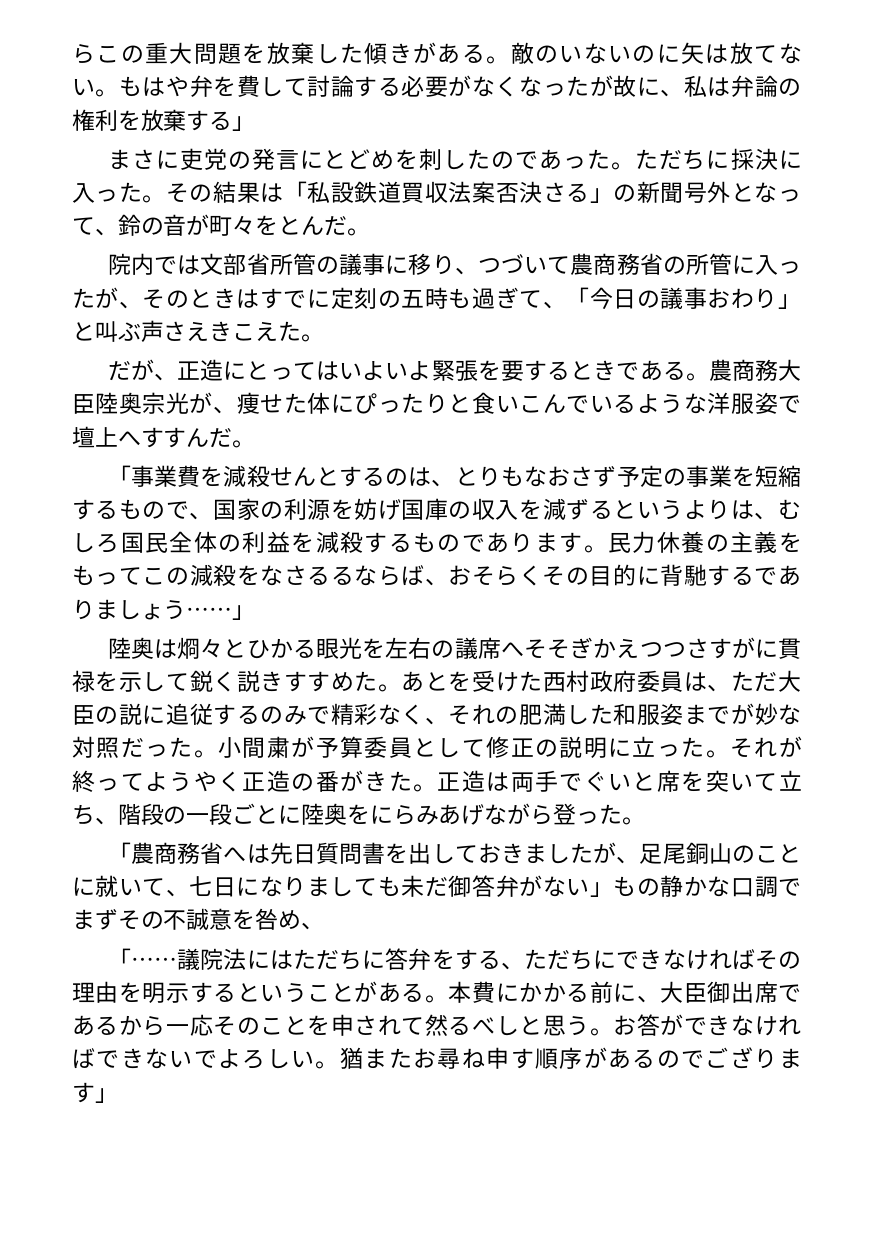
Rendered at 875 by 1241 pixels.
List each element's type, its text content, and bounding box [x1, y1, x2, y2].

text 「農商務省へは先日質問書を出しておきましたが、足尾銅山のことに就いて、七日になりましても未だ御答弁がない」もの静かな口調でまずその不誠意を咎め、 [72, 836, 802, 936]
text 陸奥は烱々とひかる眼光を左右の議席へそそぎかえつつさすがに貫禄を示して鋭く説きすすめた。あとを受けた西村政府委員は、ただ大臣の説に追従するのみで精彩なく、それの肥満した和服姿までが妙な対照だった。小間粛が予算委員として修正の説明に立った。それが終ってようやく正造の番がきた。正造は両手でぐいと席を突いて立ち、階段の一段ごとに陸奥をにらみあげながら登った。 [72, 631, 802, 830]
text まさに吏党の発言にとどめを刺したのであった。ただちに採決に入った。その結果は「私設鉄道買収法案否決さる」の新聞号外となって、鈴の音が町々をとんだ。 [72, 142, 802, 241]
text らこの重大問題を放棄した傾きがある。敵のいないのに矢は放てない。もはや弁を費して討論する必要がなくなったが故に、私は弁論の権利を放棄する」 [72, 36, 802, 136]
text 院内では文部省所管の議事に移り、つづいて農商務省の所管に入ったが、そのときはすでに定刻の五時も過ぎて、「今日の議事おわり」と叫ぶ声さえきこえた。 [72, 247, 802, 347]
text だが、正造にとってはいよいよ緊張を要するときである。農商務大臣陸奥宗光が、痩せた体にぴったりと食いこんでいるような洋服姿で壇上へすすんだ。 [72, 353, 802, 453]
text 「……議院法にはただちに答弁をする、ただちにできなければその理由を明示するということがある。本費にかかる前に、大臣御出席であるから一応そのことを申されて然るべしと思う。お答ができなければできないでよろしい。猶またお尋ね申す順序があるのでござります」 [72, 942, 802, 1108]
text 「事業費を減殺せんとするのは、とりもなおさず予定の事業を短縮するもので、国家の利源を妨げ国庫の収入を減ずるというよりは、むしろ国民全体の利益を減殺するものであります。民力休養の主義をもってこの減殺をなさるるならば、おそらくその目的に背馳するでありましょう……」 [72, 458, 802, 625]
